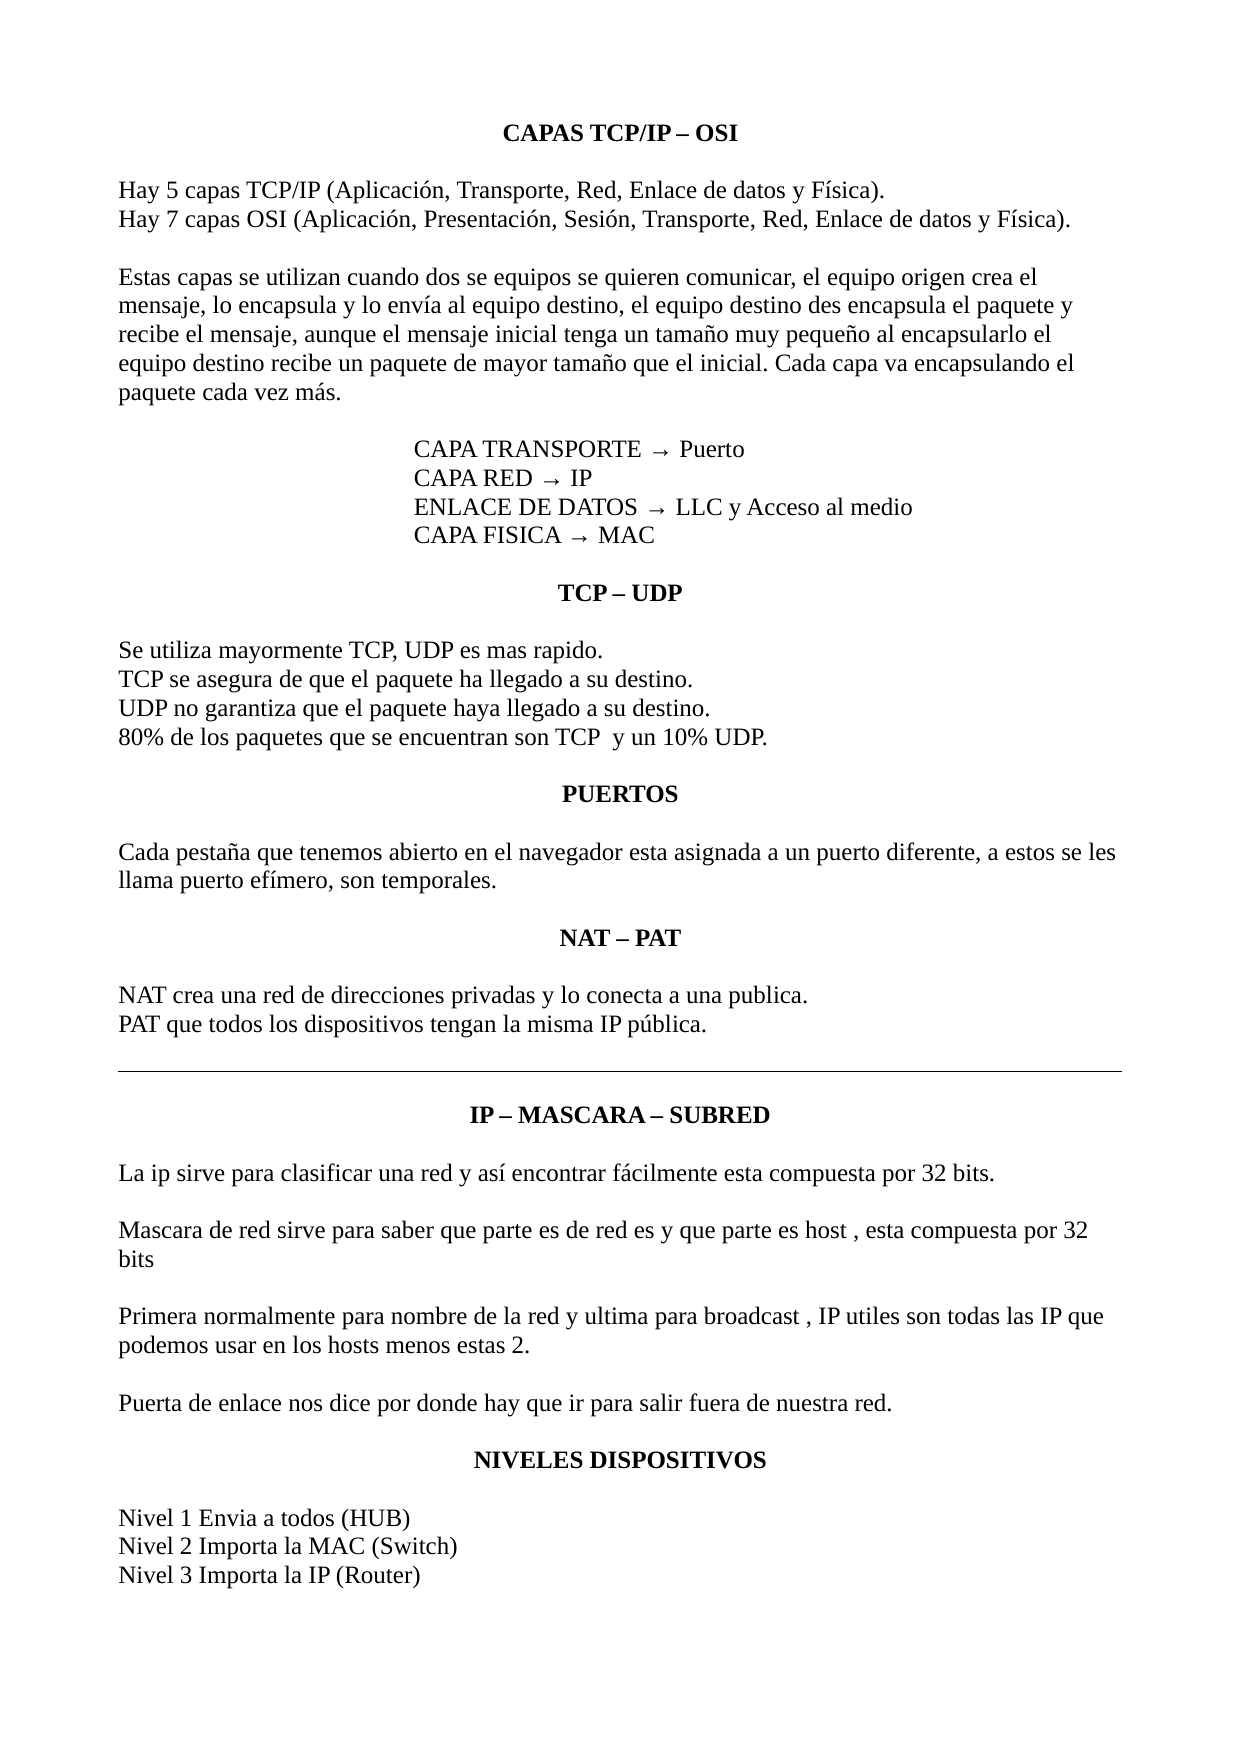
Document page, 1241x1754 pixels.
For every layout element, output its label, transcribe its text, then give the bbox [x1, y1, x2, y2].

text Estas capas se utilizan cuando dos se equipos se quieren comunicar, el equipo origen crea el mensaje, lo encapsula y lo envía al equipo destino, el equipo destino des encapsula el paquete y recibe el mensaje, aunque el mensaje inicial tenga un tamaño muy pequeño al encapsularlo el equipo destino recibe un paquete de mayor tamaño que el inicial. Cada capa va encapsulando el paquete cada vez más. [118, 262, 1122, 406]
text Cada pestaña que tenemos abierto en el navegador esta asignada a un puerto diferente, a estos se les llama puerto efímero, son temporales. [118, 837, 1122, 894]
text Puerta de enlace nos dice por donde hay que ir para salir fuera de nuestra red. [118, 1388, 1122, 1416]
text Nivel 3 Importa la IP (Router) [118, 1560, 1122, 1589]
text Primera normalmente para nombre de la red y ultima para broadcast , IP utiles son todas las IP que podemos usar en los hosts menos estas 2. [118, 1301, 1122, 1359]
text Hay 7 capas OSI (Aplicación, Presentación, Sesión, Transporte, Red, Enlace de datos y Física). [118, 204, 1122, 233]
text IP – MASCARA – SUBRED [118, 1100, 1122, 1129]
text Nivel 1 Envia a todos (HUB) [118, 1503, 1122, 1531]
text CAPA FISICA → MAC [118, 521, 1122, 549]
text Mascara de red sirve para saber que parte es de red es y que parte es host , esta compuesta por 32 bits [118, 1215, 1122, 1273]
text PAT que todos los dispositivos tengan la misma IP pública. [118, 1009, 1122, 1038]
text UDP no garantiza que el paquete haya llegado a su destino. [118, 693, 1122, 722]
text NIVELES DISPOSITIVOS [118, 1445, 1122, 1474]
text Nivel 2 Importa la MAC (Switch) [118, 1531, 1122, 1560]
text La ip sirve para clasificar una red y así encontrar fácilmente esta compuesta por 32 bits. [118, 1158, 1122, 1186]
text ENLACE DE DATOS → LLC y Acceso al medio [118, 492, 1122, 521]
text TCP se asegura de que el paquete ha llegado a su destino. [118, 664, 1122, 693]
text Se utiliza mayormente TCP, UDP es mas rapido. [118, 636, 1122, 664]
text 80% de los paquetes que se encuentran son TCP y un 10% UDP. [118, 722, 1122, 751]
text Hay 5 capas TCP/IP (Aplicación, Transporte, Red, Enlace de datos y Física). [118, 176, 1122, 204]
text TCP – UDP [118, 578, 1122, 607]
text NAT crea una red de direcciones privadas y lo conecta a una publica. [118, 981, 1122, 1009]
text CAPA TRANSPORTE → Puerto [118, 434, 1122, 463]
text PUERTOS [118, 779, 1122, 808]
text CAPA RED → IP [118, 463, 1122, 492]
text NAT – PAT [118, 923, 1122, 952]
text CAPAS TCP/IP – OSI [118, 118, 1122, 147]
